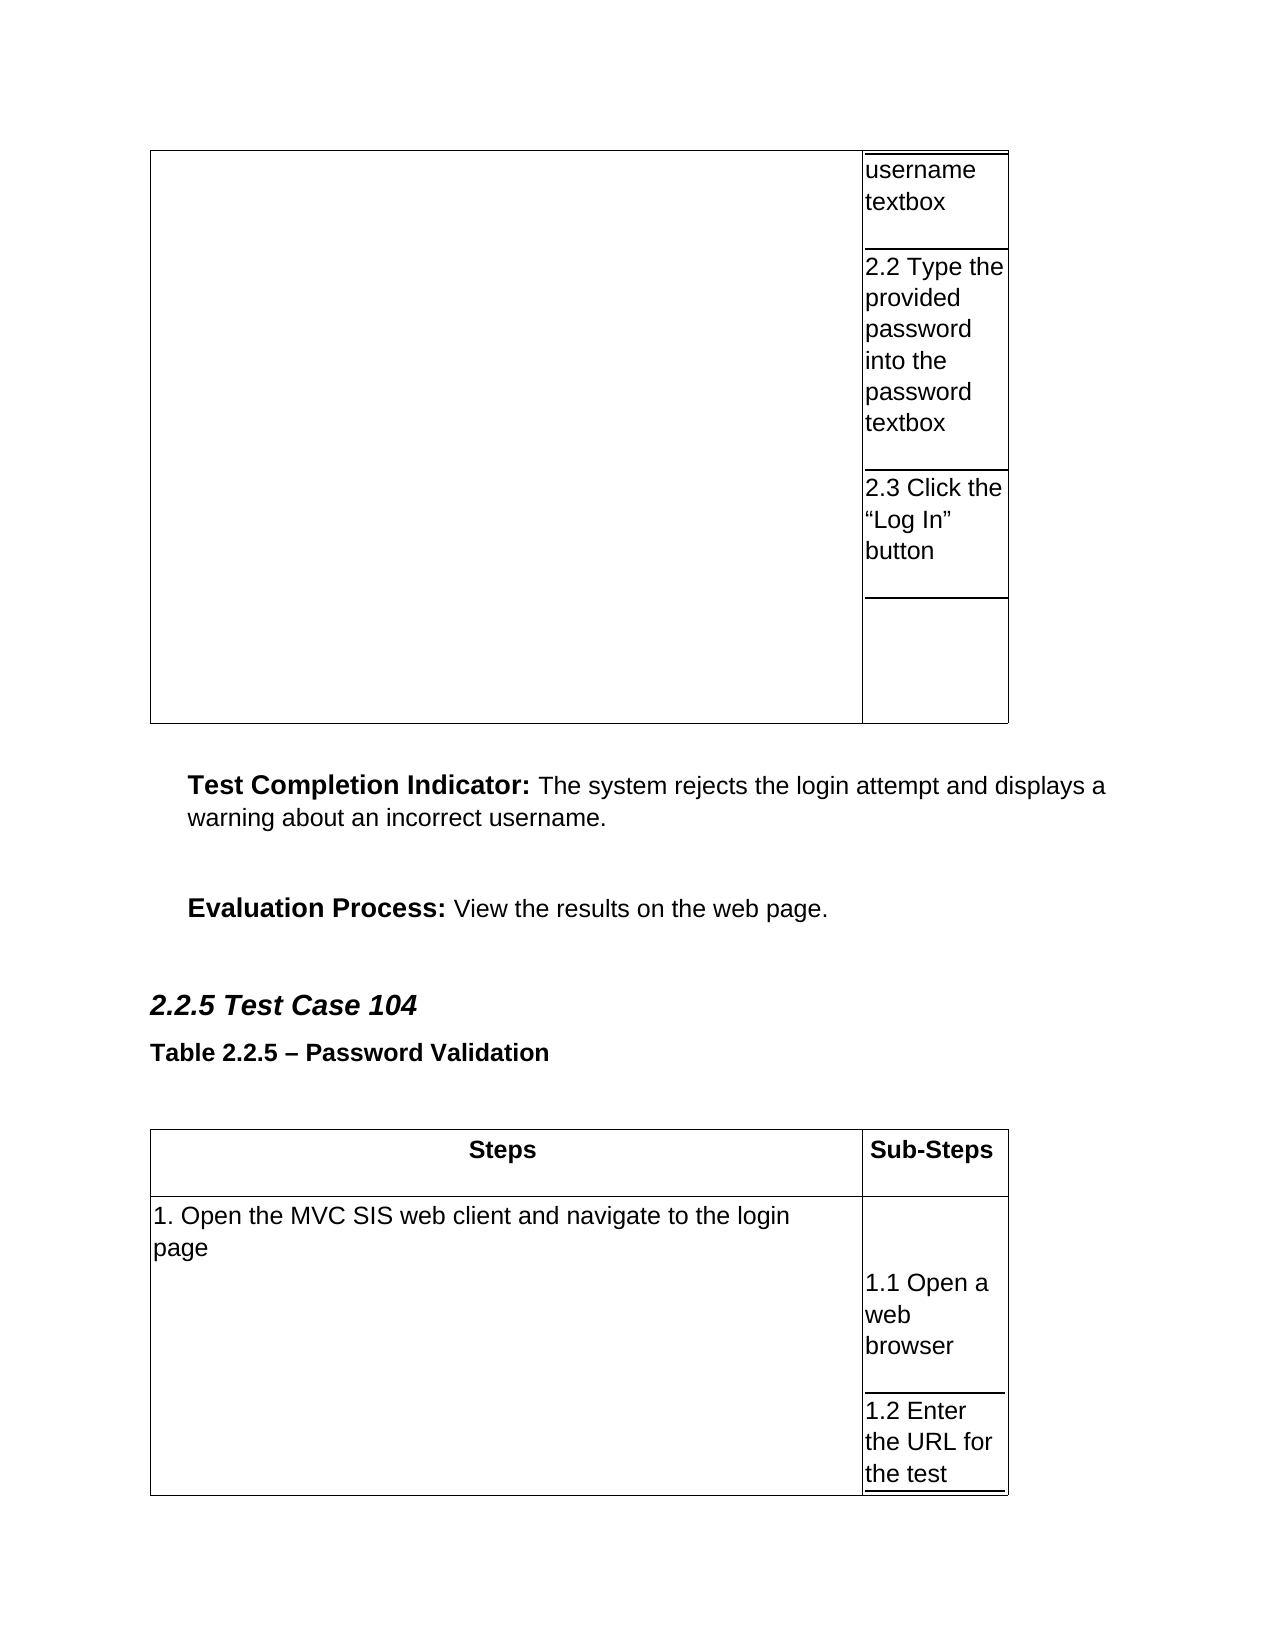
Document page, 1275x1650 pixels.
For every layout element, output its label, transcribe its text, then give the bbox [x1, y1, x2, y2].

table_header Sub-Steps [863, 1130, 1008, 1196]
text Table 2.2.5 – Password Validation [150, 1036, 1125, 1067]
table_cell [863, 151, 1008, 723]
table_header 1.1 Open a web browser [865, 1266, 1005, 1392]
table_header Steps [151, 1130, 862, 1196]
table_cell [863, 1197, 1008, 1495]
table_header username textbox [865, 155, 1008, 248]
text 2.2.5 Test Case 104 [150, 987, 1125, 1021]
table_cell 1. Open the MVC SIS web client and navigate to the login page [151, 1197, 862, 1495]
text Evaluation Process: View the results on the web page. [187, 892, 1125, 923]
table_cell 2.3 Click the “Log In” button [865, 471, 1008, 597]
table_cell 2.2 Type the provided password into the password textbox [865, 250, 1008, 469]
table_cell [865, 599, 1008, 659]
table_cell 1.2 Enter the URL for the test [865, 1394, 1005, 1490]
text Test Completion Indicator: The system rejects the login attempt and displays a warning about an incorrect username. [187, 769, 1125, 831]
table_cell [151, 151, 862, 723]
